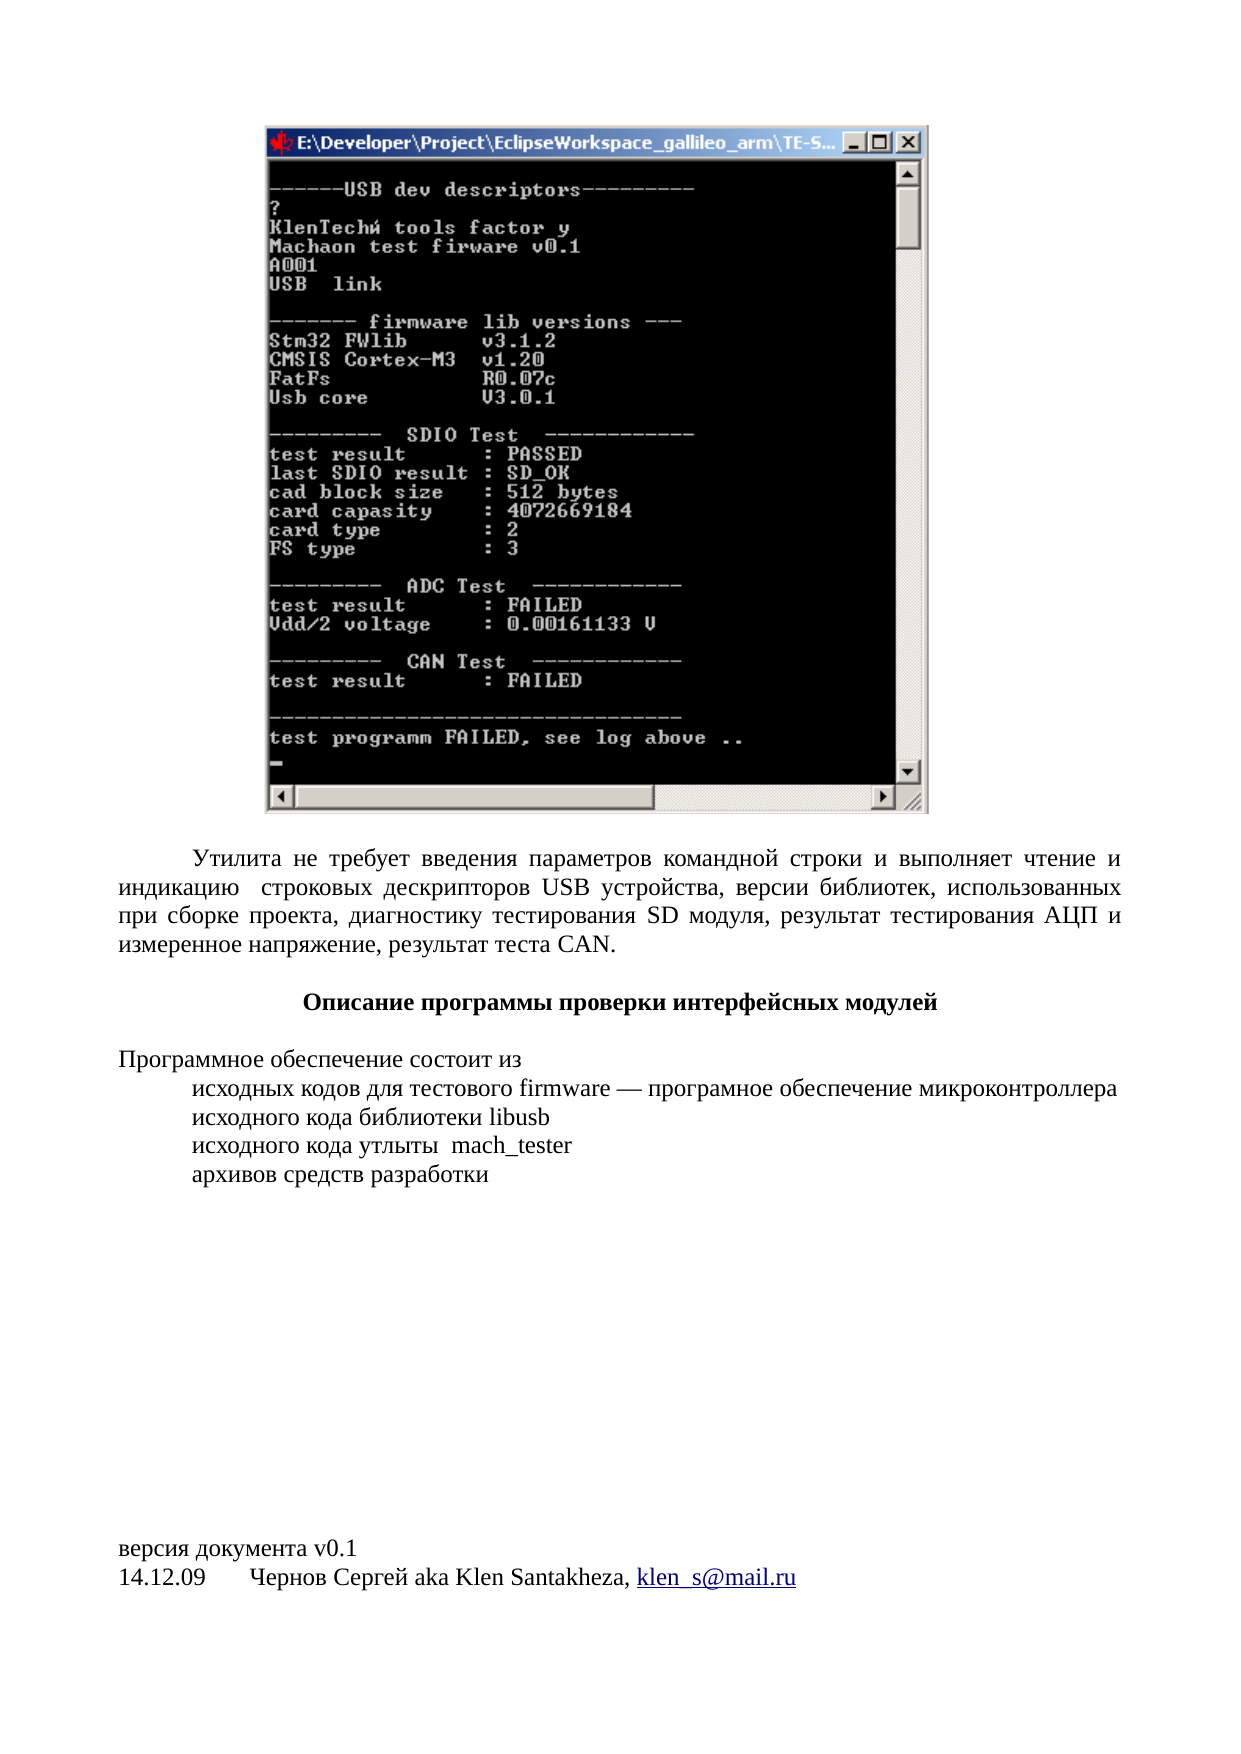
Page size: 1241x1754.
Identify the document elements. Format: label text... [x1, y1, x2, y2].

text 14.12.09 Чернов Сергей aka Klen Santakheza, klen_s@mail.ru [118, 1562, 1122, 1590]
text исходного кода библиотеки libusb [118, 1102, 1122, 1130]
text Программное обеспечение состоит из [118, 1044, 1122, 1073]
text версия документа v0.1 [118, 1533, 1122, 1562]
text архивов средств разработки [118, 1159, 1122, 1188]
text исходного кода утлыты mach_tester [118, 1130, 1122, 1159]
text исходных кодов для тестового firmware — програмное обеспечение микроконтроллера [118, 1073, 1122, 1102]
text Утилита не требует введения параметров командной строки и выполняет чтение и индикацию строковых дескрипторов USB устройства, версии библиотек, использованных при сборке проекта, диагностику тестирования SD модуля, результат тестирования АЦП и измеренное напряжение, результат теста CAN. [118, 843, 1122, 958]
text Описание программы проверки интерфейсных модулей [118, 987, 1122, 1015]
